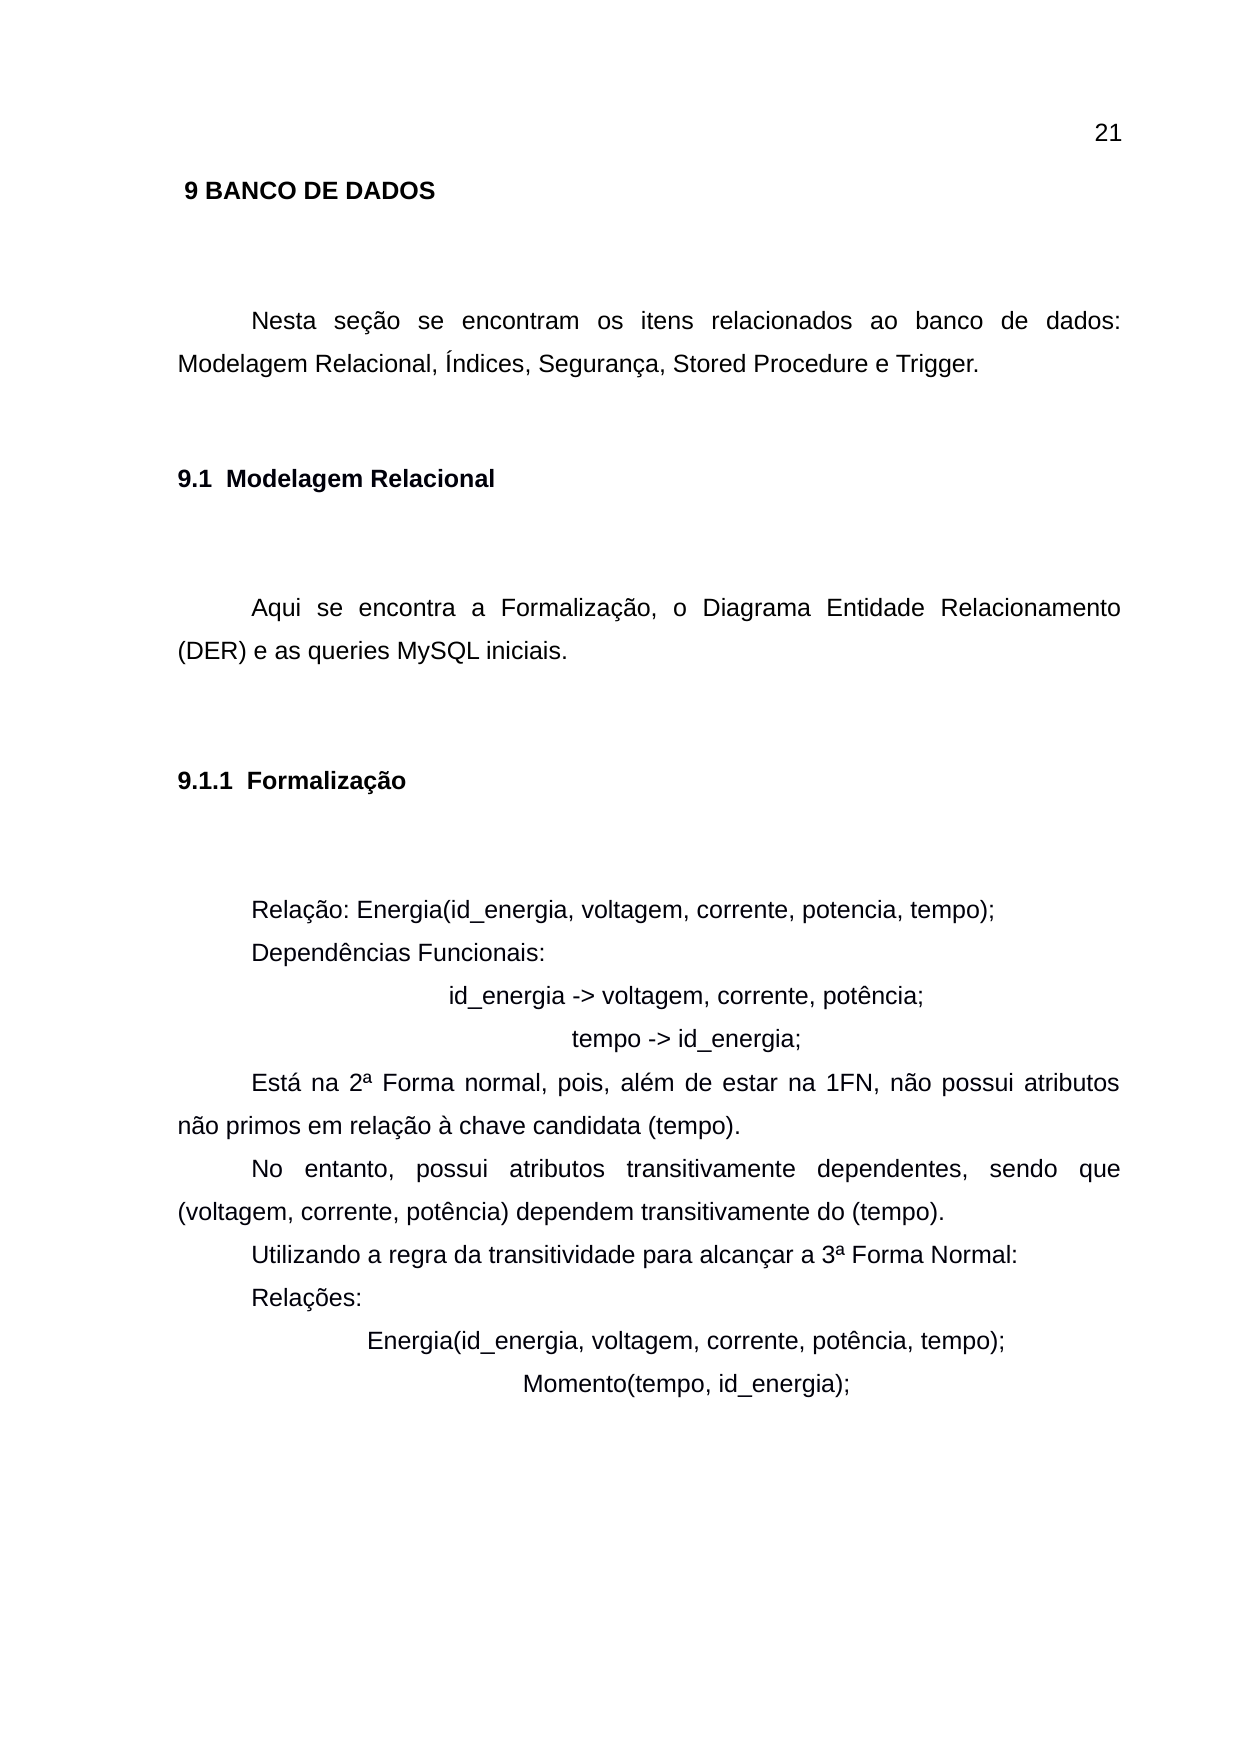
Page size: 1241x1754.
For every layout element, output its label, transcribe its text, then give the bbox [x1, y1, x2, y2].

text Energia(id_energia, voltagem, corrente, potência, tempo); [177, 1326, 1122, 1355]
text Relações: [177, 1283, 1122, 1312]
text No entanto, possui atributos transitivamente dependentes, sendo que (voltagem, corrente, potência) dependem transitivamente do (tempo). [177, 1154, 1122, 1226]
subtitle Modelagem Relacional [177, 464, 1122, 493]
subtitle Banco de dados [177, 176, 1122, 205]
text Relação: Energia(id_energia, voltagem, corrente, potencia, tempo); [177, 895, 1122, 924]
text Aqui se encontra a Formalização, o Diagrama Entidade Relacionamento (DER) e as queries MySQL iniciais. [177, 593, 1122, 665]
text tempo -> id_energia; [177, 1024, 1122, 1053]
text Nesta seção se encontram os itens relacionados ao banco de dados: Modelagem Relacional, Índices, Segurança, Stored Procedure e Trigger. [177, 306, 1122, 378]
subtitle Formalização [177, 766, 1122, 794]
text Utilizando a regra da transitividade para alcançar a 3ª Forma Normal: [177, 1240, 1122, 1269]
text id_energia -> voltagem, corrente, potência; [177, 981, 1122, 1010]
text Momento(tempo, id_energia); [177, 1369, 1122, 1398]
text Está na 2ª Forma normal, pois, além de estar na 1FN, não possui atributos não primos em relação à chave candidata (tempo). [177, 1068, 1122, 1139]
text Dependências Funcionais: [177, 938, 1122, 967]
